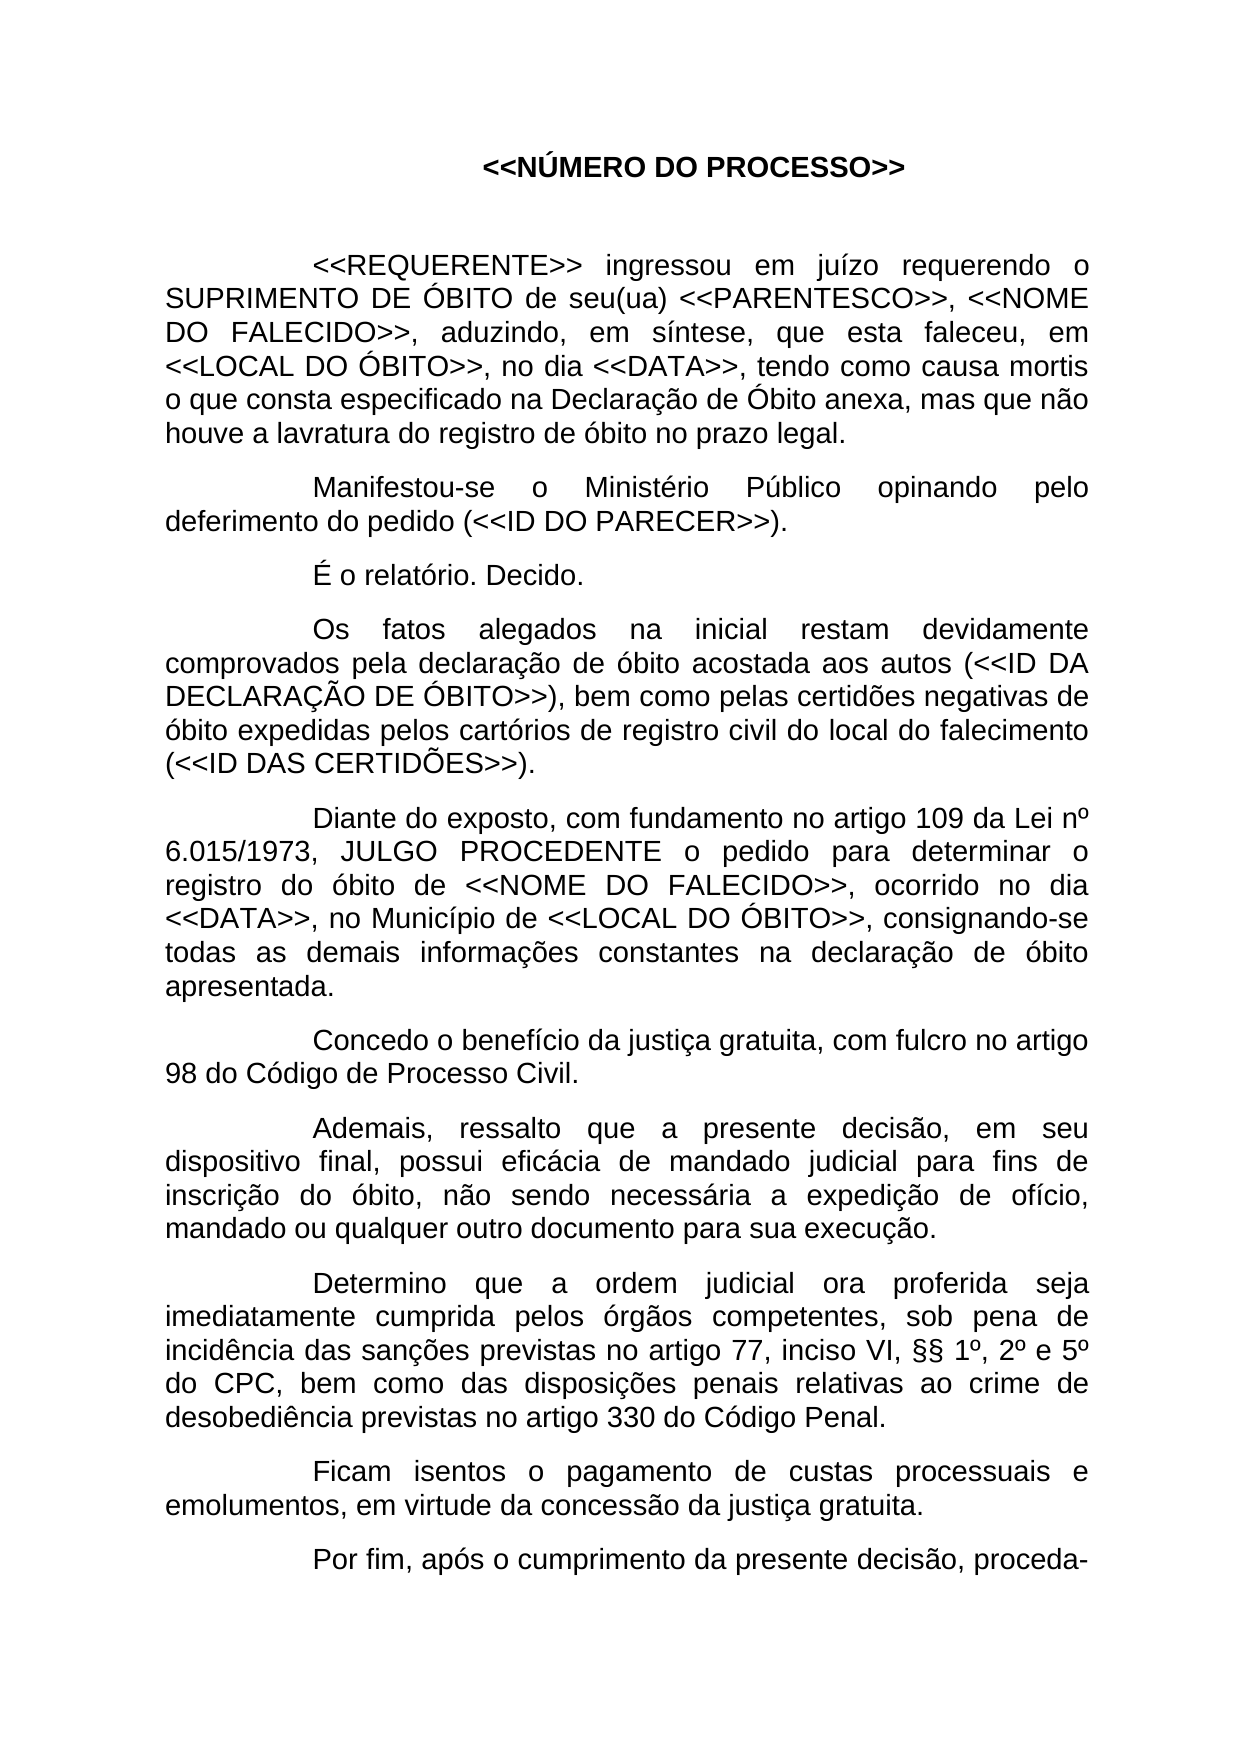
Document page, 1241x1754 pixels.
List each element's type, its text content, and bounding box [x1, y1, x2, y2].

text Determino que a ordem judicial ora proferida seja imediatamente cumprida pelos órgãos competentes, sob pena de incidência das sanções previstas no artigo 77, inciso VI, §§ 1º, 2º e 5º do CPC, bem como das disposições penais relativas ao crime de desobediência previstas no artigo 330 do Código Penal. [165, 1266, 1090, 1433]
text É o relatório. Decido. [165, 558, 1090, 591]
text Diante do exposto, com fundamento no artigo 109 da Lei nº 6.015/1973, JULGO PROCEDENTE o pedido para determinar o registro do óbito de <<NOME DO FALECIDO>>, ocorrido no dia <<DATA>>, no Município de <<LOCAL DO ÓBITO>>, consignando-se todas as demais informações constantes na declaração de óbito apresentada. [165, 801, 1090, 1002]
text Por fim, após o cumprimento da presente decisão, proceda- [165, 1542, 1090, 1576]
text Ficam isentos o pagamento de custas processuais e emolumentos, em virtude da concessão da justiça gratuita. [165, 1454, 1090, 1521]
text Manifestou-se o Ministério Público opinando pelo deferimento do pedido (<<ID DO PARECER>>). [165, 470, 1090, 537]
text Concedo o benefício da justiça gratuita, com fulcro no artigo 98 do Código de Processo Civil. [165, 1023, 1090, 1090]
text Ademais, ressalto que a presente decisão, em seu dispositivo final, possui eficácia de mandado judicial para fins de inscrição do óbito, não sendo necessária a expedição de ofício, mandado ou qualquer outro documento para sua execução. [165, 1111, 1090, 1245]
text <<NÚMERO DO PROCESSO>> [150, 150, 1090, 183]
text Os fatos alegados na inicial restam devidamente comprovados pela declaração de óbito acostada aos autos (<<ID DA DECLARAÇÃO DE ÓBITO>>), bem como pelas certidões negativas de óbito expedidas pelos cartórios de registro civil do local do falecimento (<<ID DAS CERTIDÕES>>). [165, 612, 1090, 780]
text <<REQUERENTE>> ingressou em juízo requerendo o SUPRIMENTO DE ÓBITO de seu(ua) <<PARENTESCO>>, <<NOME DO FALECIDO>>, aduzindo, em síntese, que esta faleceu, em <<LOCAL DO ÓBITO>>, no dia <<DATA>>, tendo como causa mortis o que consta especificado na Declaração de Óbito anexa, mas que não houve a lavratura do registro de óbito no prazo legal. [165, 248, 1090, 449]
